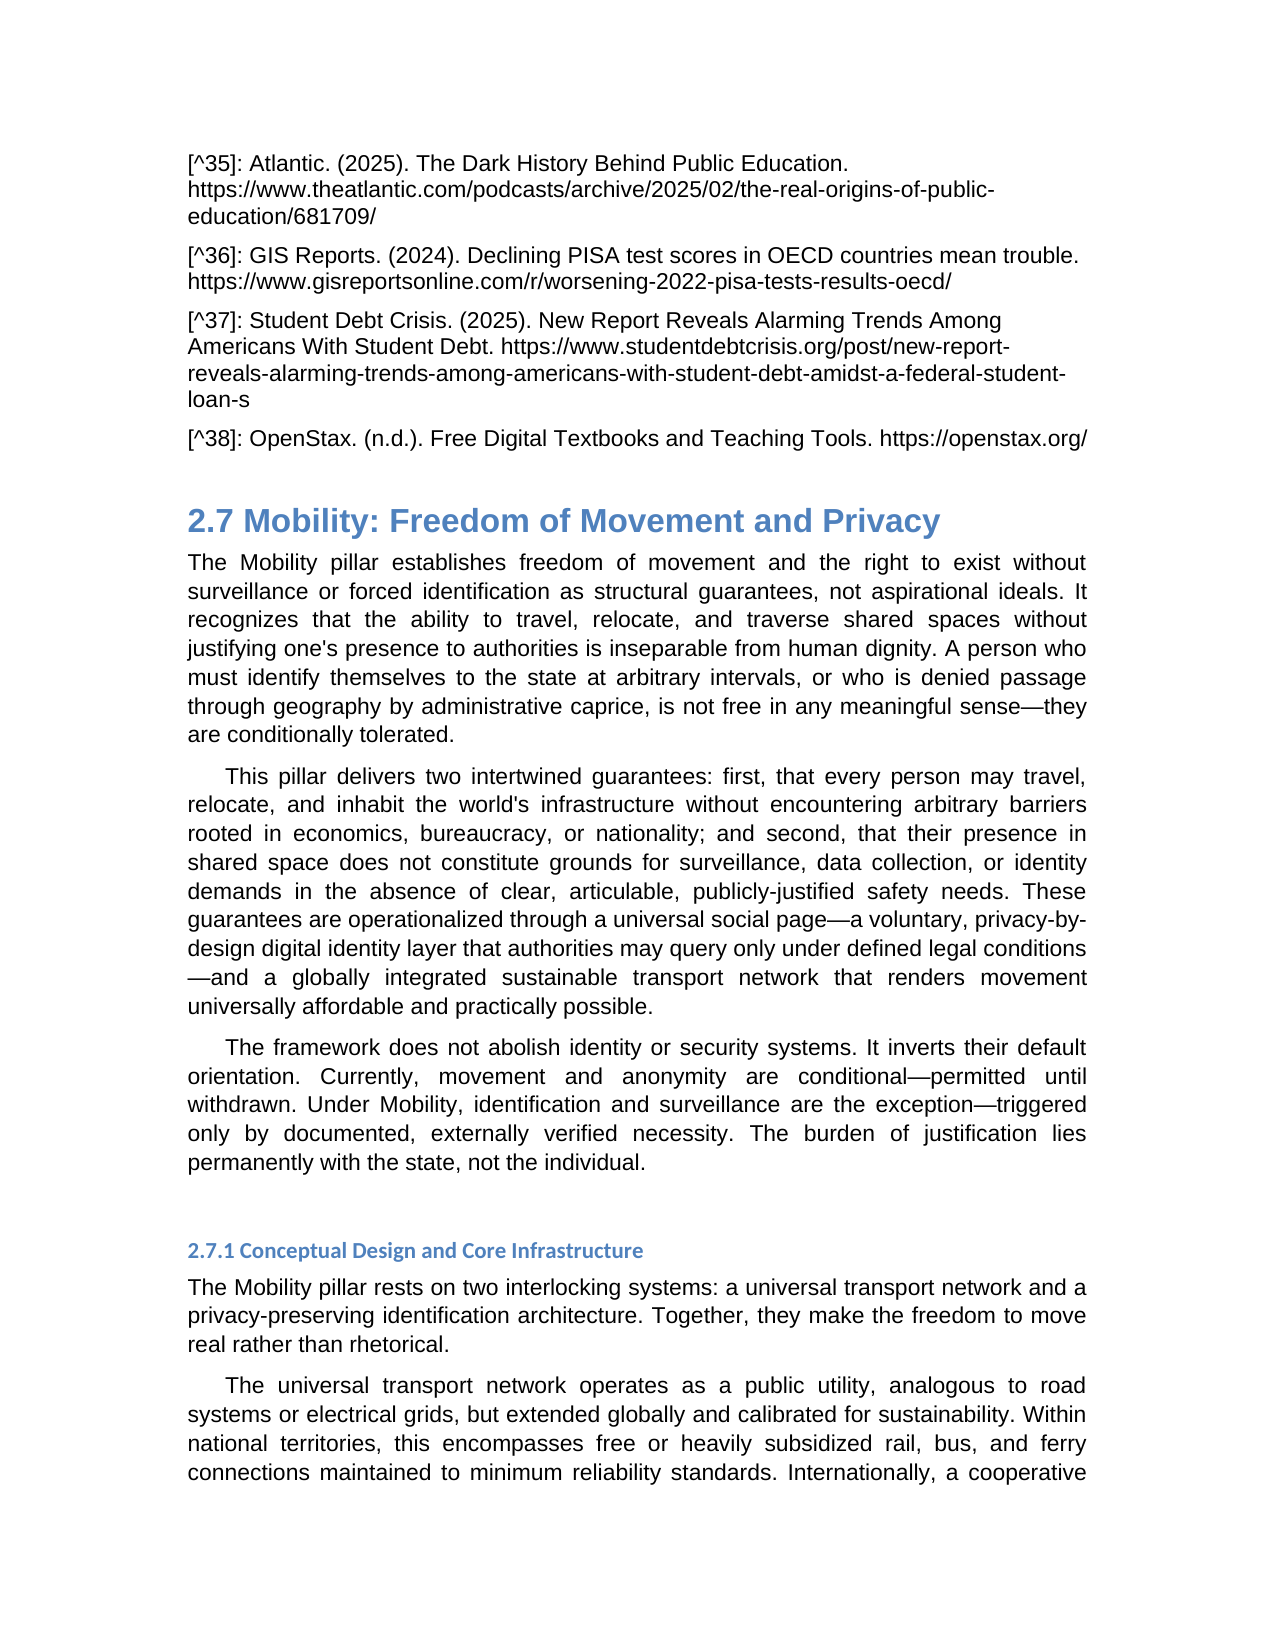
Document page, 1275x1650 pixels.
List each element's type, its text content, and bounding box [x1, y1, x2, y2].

text [^35]: Atlantic. (2025). The Dark History Behind Public Education. https://www.theatlantic.com/podcasts/archive/2025/02/the-real-origins-of-public-education/681709/ [187, 150, 1087, 229]
text The universal transport network operates as a public utility, analogous to road systems or electrical grids, but extended globally and calibrated for sustainability. Within national territories, this encompasses free or heavily subsidized rail, bus, and ferry connections maintained to minimum reliability standards. Internationally, a cooperative [187, 1371, 1087, 1486]
text This pillar delivers two intertwined guarantees: first, that every person may travel, relocate, and inhabit the world's infrastructure without encountering arbitrary barriers rooted in economics, bureaucracy, or nationality; and second, that their presence in shared space does not constitute grounds for surveillance, data collection, or identity demands in the absence of clear, articulable, publicly-justified safety needs. These guarantees are operationalized through a universal social page—a voluntary, privacy-by-design digital identity layer that authorities may query only under defined legal conditions—and a globally integrated sustainable transport network that renders movement universally affordable and practically possible. [187, 761, 1087, 1020]
text The Mobility pillar rests on two interlocking systems: a universal transport network and a privacy-preserving identification architecture. Together, they make the freedom to move real rather than rhetorical. [187, 1272, 1087, 1358]
text The Mobility pillar establishes freedom of movement and the right to exist without surveillance or forced identification as structural guarantees, not aspirational ideals. It recognizes that the ability to travel, relocate, and traverse shared spaces without justifying one's presence to authorities is inseparable from human dignity. A person who must identify themselves to the state at arbitrary intervals, or who is denied passage through geography by administrative caprice, is not free in any meaningful sense—they are conditionally tolerated. [187, 547, 1087, 749]
text [^38]: OpenStax. (n.d.). Free Digital Textbooks and Teaching Tools. https://openstax.org/ [187, 425, 1087, 451]
subtitle 2.7.1 Conceptual Design and Core Infrastructure [187, 1236, 1087, 1264]
text The framework does not abolish identity or security systems. It inverts their default orientation. Currently, movement and anonymity are conditional—permitted until withdrawn. Under Mobility, identification and surveillance are the exception—triggered only by documented, externally verified necessity. The burden of justification lies permanently with the state, not the individual. [187, 1032, 1087, 1176]
text [^36]: GIS Reports. (2024). Declining PISA test scores in OECD countries mean trouble. https://www.gisreportsonline.com/r/worsening-2022-pisa-tests-results-oecd/ [187, 242, 1087, 294]
subtitle 2.7 Mobility: Freedom of Movement and Privacy [187, 472, 1087, 539]
text [^37]: Student Debt Crisis. (2025). New Report Reveals Alarming Trends Among Americans With Student Debt. https://www.studentdebtcrisis.org/post/new-report-reveals-alarming-trends-among-americans-with-student-debt-amidst-a-federal-student-loan-s [187, 307, 1087, 412]
